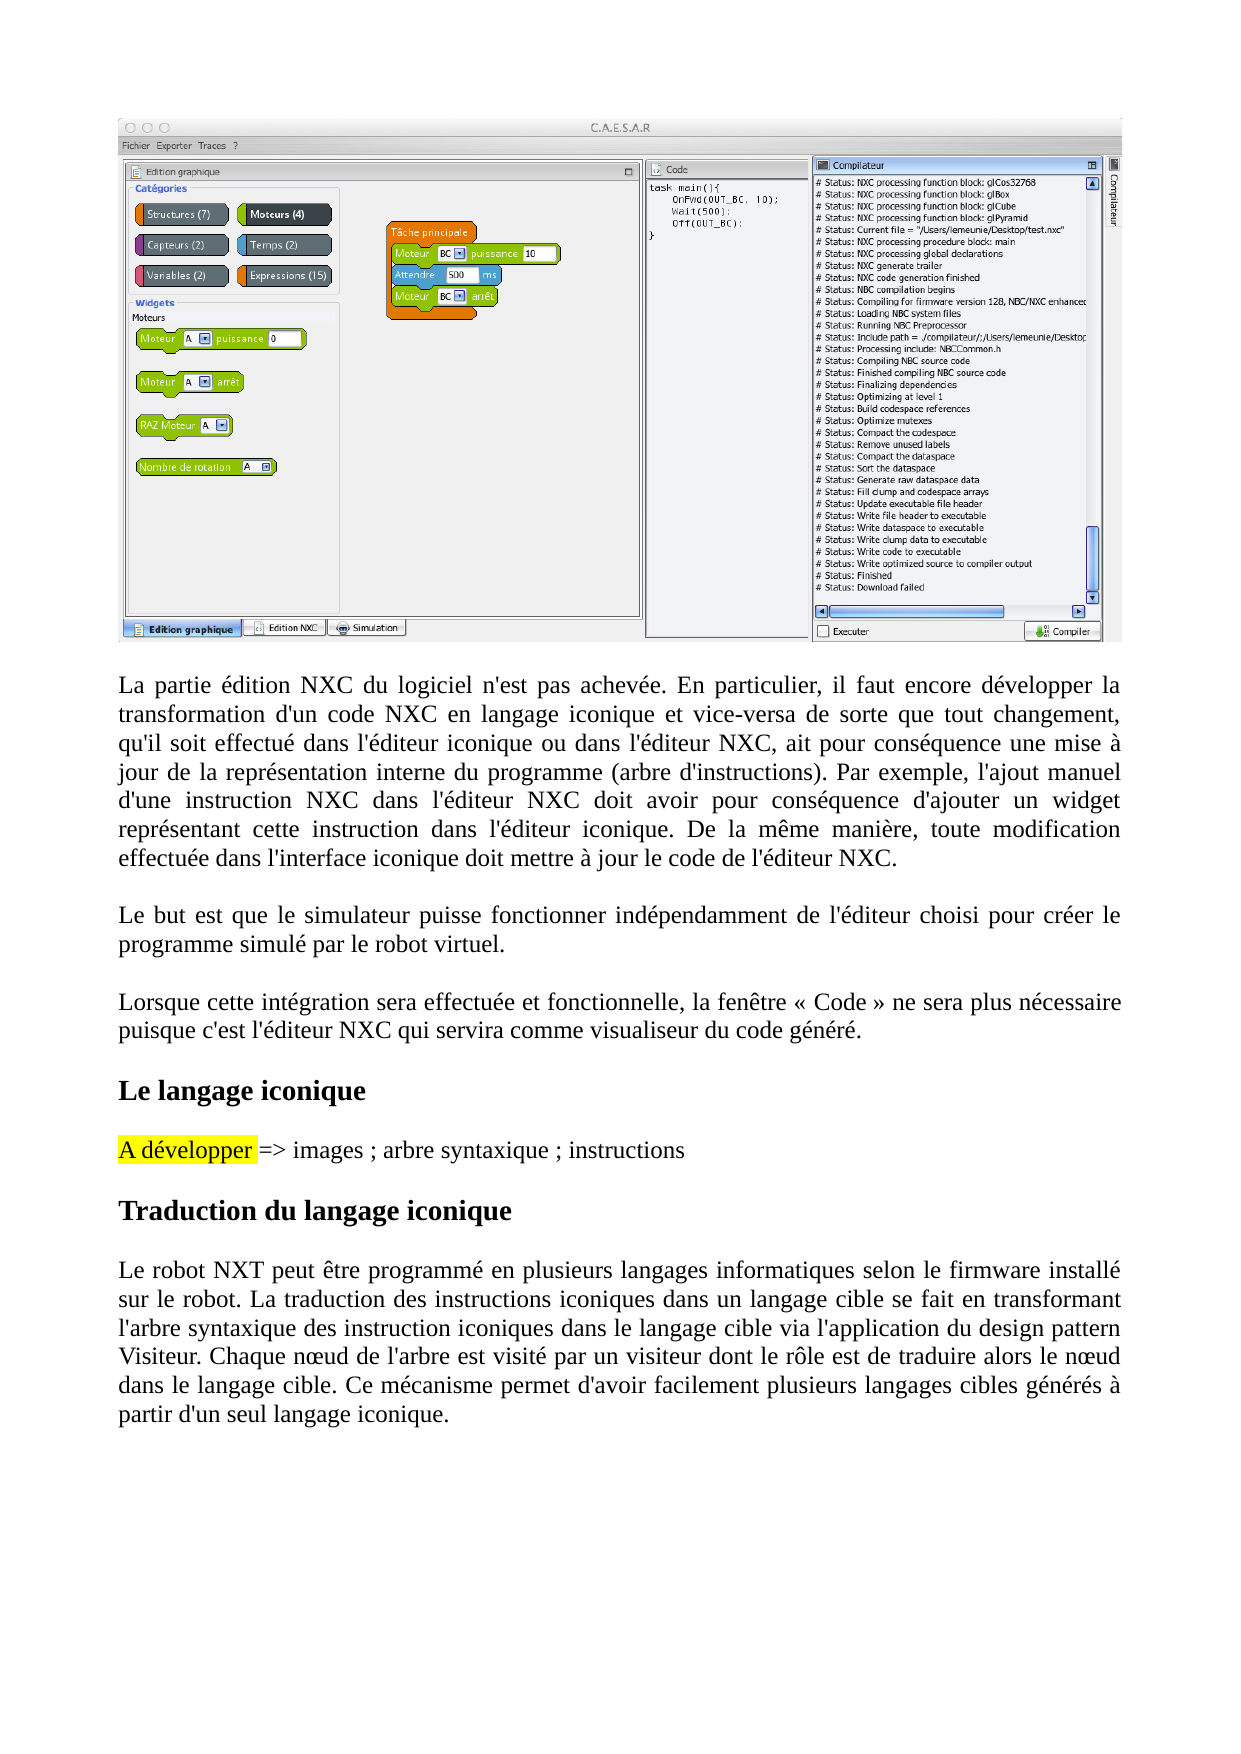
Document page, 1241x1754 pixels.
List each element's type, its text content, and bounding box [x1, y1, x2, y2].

text La partie édition NXC du logiciel n'est pas achevée. En particulier, il faut encore développer la transformation d'un code NXC en langage iconique et vice-versa de sorte que tout changement, qu'il soit effectué dans l'éditeur iconique ou dans l'éditeur NXC, ait pour conséquence une mise à jour de la représentation interne du programme (arbre d'instructions). Par exemple, l'ajout manuel d'une instruction NXC dans l'éditeur NXC doit avoir pour conséquence d'ajouter un widget représentant cette instruction dans l'éditeur iconique. De la même manière, toute modification effectuée dans l'interface iconique doit mettre à jour le code de l'éditeur NXC. [118, 671, 1122, 872]
text Le langage iconique [118, 1073, 1122, 1107]
picture [118, 118, 1123, 642]
text Lorsque cette intégration sera effectuée et fonctionnelle, la fenêtre « Code » ne sera plus nécessaire puisque c'est l'éditeur NXC qui servira comme visualiseur du code généré. [118, 987, 1122, 1044]
text A développer => images ; arbre syntaxique ; instructions [118, 1135, 1122, 1164]
text Le robot NXT peut être programmé en plusieurs langages informatiques selon le firmware installé sur le robot. La traduction des instructions iconiques dans un langage cible se fait en transformant l'arbre syntaxique des instruction iconiques dans le langage cible via l'application du design pattern Visiteur. Chaque nœud de l'arbre est visité par un visiteur dont le rôle est de traduire alors le nœud dans le langage cible. Ce mécanisme permet d'avoir facilement plusieurs langages cibles générés à partir d'un seul langage iconique. [118, 1255, 1122, 1428]
text Traduction du langage iconique [118, 1193, 1122, 1226]
text Le but est que le simulateur puisse fonctionner indépendamment de l'éditeur choisi pour créer le programme simulé par le robot virtuel. [118, 901, 1122, 958]
